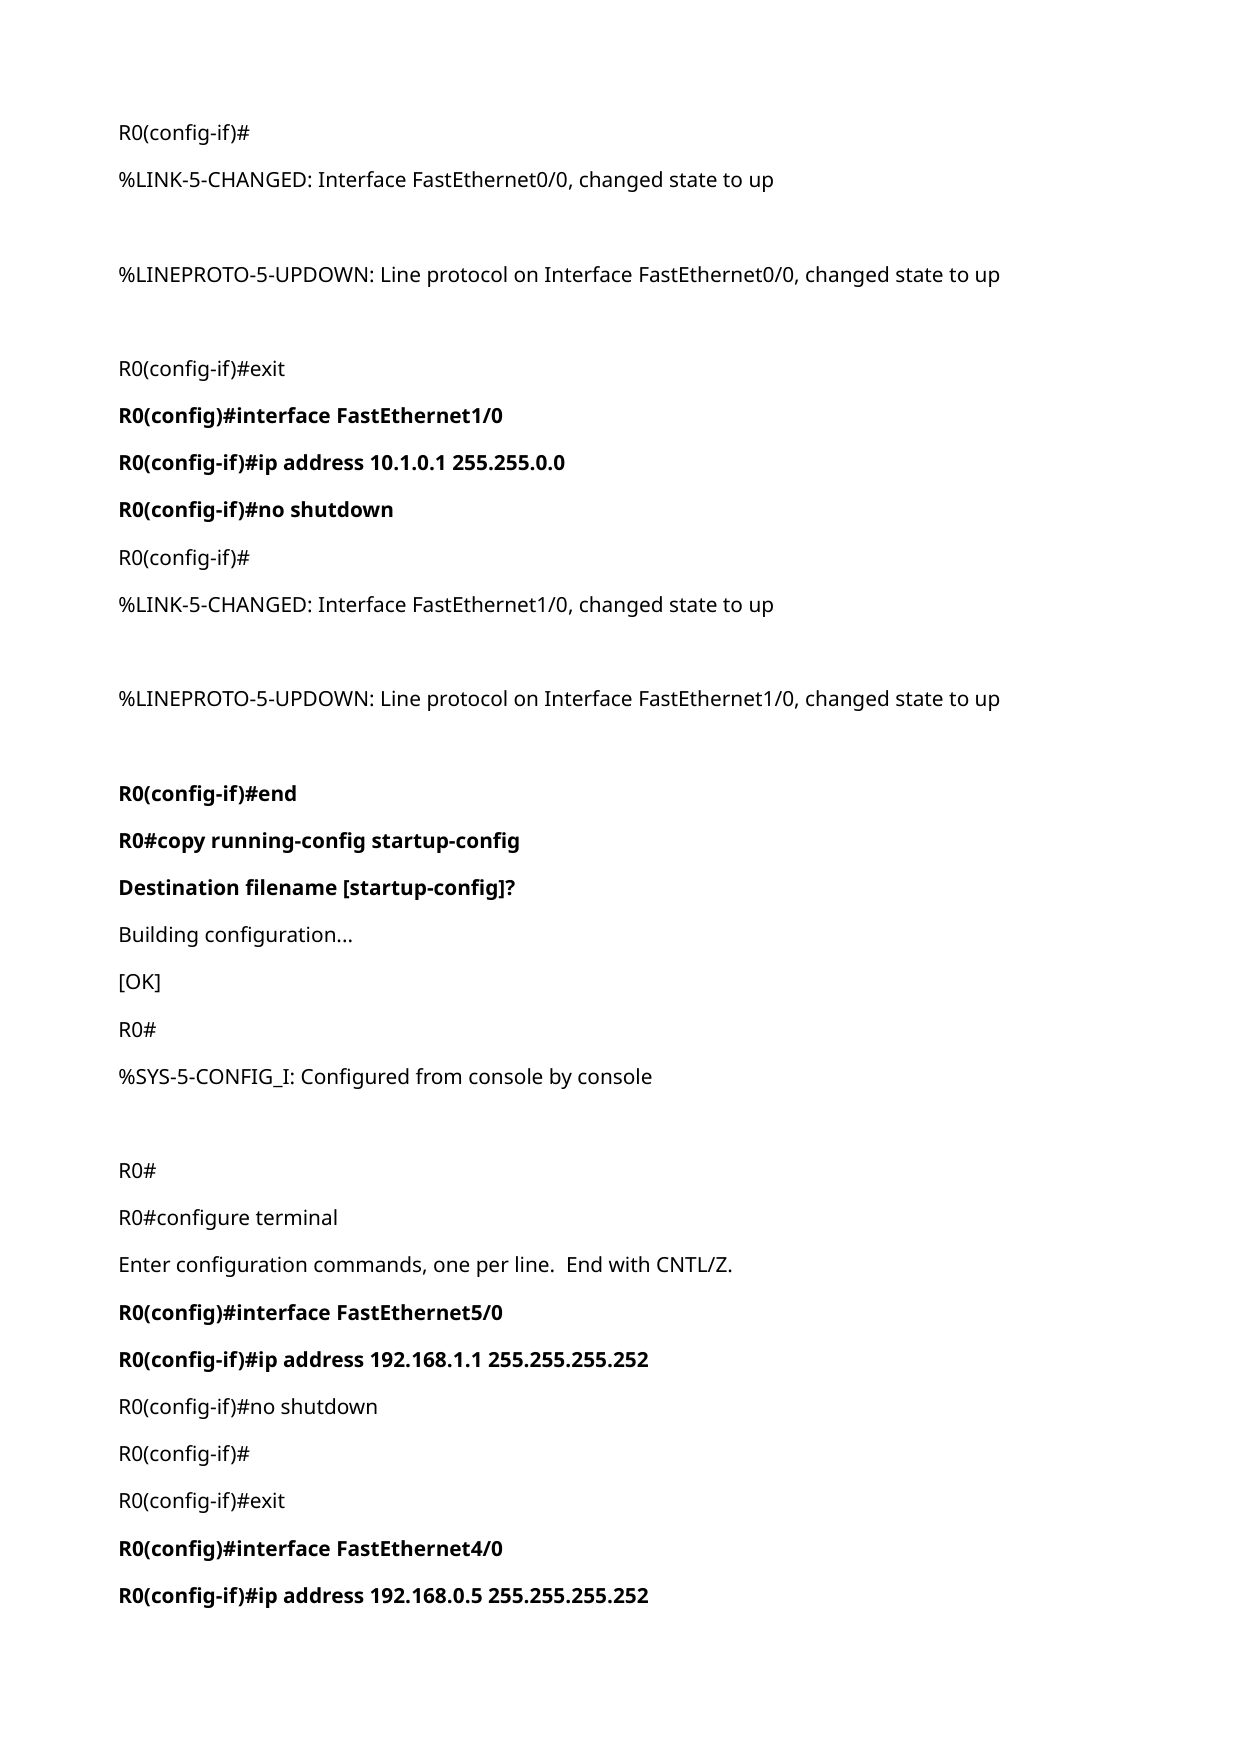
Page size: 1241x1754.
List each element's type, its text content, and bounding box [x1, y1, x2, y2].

table_header R0(config-if)# %LINK-5-CHANGED: Interface FastEthernet0/0, changed state to up %LINEPROTO-5-UPDOWN: Line protocol on Interface FastEthernet0/0, changed state to up R0(config-if)#exit R0(config)#interface FastEthernet1/0 R0(config-if)#ip address 10.1.0.1 255.255.0.0 R0(config-if)#no shutdown R0(config-if)# %LINK-5-CHANGED: Interface FastEthernet1/0, changed state to up %LINEPROTO-5-UPDOWN: Line protocol on Interface FastEthernet1/0, changed state to up R0(config-if)#end R0#copy running-config startup-config Destination filename [startup-config]? Building configuration... [OK] R0# %SYS-5-CONFIG_I: Configured from console by console R0# R0#configure terminal Enter configuration commands, one per line. End with CNTL/Z. R0(config)#interface FastEthernet5/0 R0(config-if)#ip address 192.168.1.1 255.255.255.252 R0(config-if)#no shutdown R0(config-if)# R0(config-if)#exit R0(config)#interface FastEthernet4/0 R0(config-if)#ip address 192.168.0.5 255.255.255.252 [118, 118, 1122, 1627]
